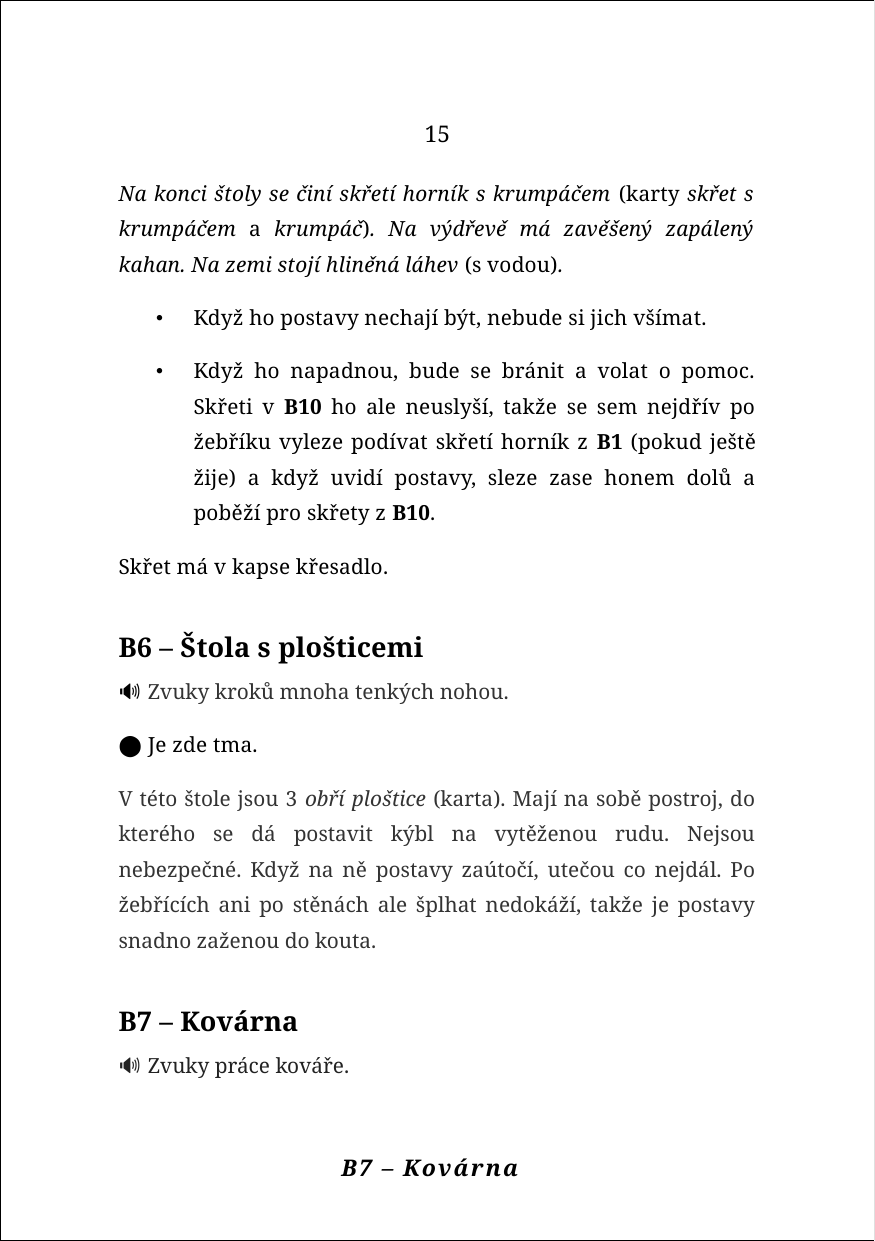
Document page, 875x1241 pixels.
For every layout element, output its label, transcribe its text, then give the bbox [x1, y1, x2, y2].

subtitle B6 – Štola s plošticemi [118, 629, 756, 666]
text 🔊 Zvuky práce kováře. [118, 1051, 756, 1080]
text Na konci štoly se činí skřetí horník s krumpáčem (karty skřet s krumpáčem a krumpáč). Na výdřevě má zavěšený zapálený kahan. Na zemi stojí hliněná láhev (s vodou). [118, 179, 756, 278]
list Když ho postavy nechají být, nebude si jich všímat. [156, 303, 756, 332]
text ⬤ Je zde tma. [118, 731, 756, 759]
list Když ho napadnou, bude se bránit a volat o pomoc. Skřeti v B10 ho ale neuslyší, takže se sem nejdřív po žebříku vyleze podívat skřetí horník z B1 (pokud ještě žije) a když uvidí postavy, sleze zase honem dolů a poběží pro skřety z B10. [156, 356, 756, 527]
text 🔊 Zvuky kroků mnoha tenkých nohou. [118, 677, 756, 706]
subtitle B7 – Kovárna [118, 1003, 756, 1039]
text Skřet má v kapse křesadlo. [118, 552, 756, 580]
text V této štole jsou 3 obří ploštice (karta). Mají na sobě postroj, do kterého se dá postavit kýbl na vytěženou rudu. Nejsou nebezpečné. Když na ně postavy zaútočí, utečou co nejdál. Po žebřících ani po stěnách ale šplhat nedokáží, takže je postavy snadno zaženou do kouta. [118, 784, 756, 954]
